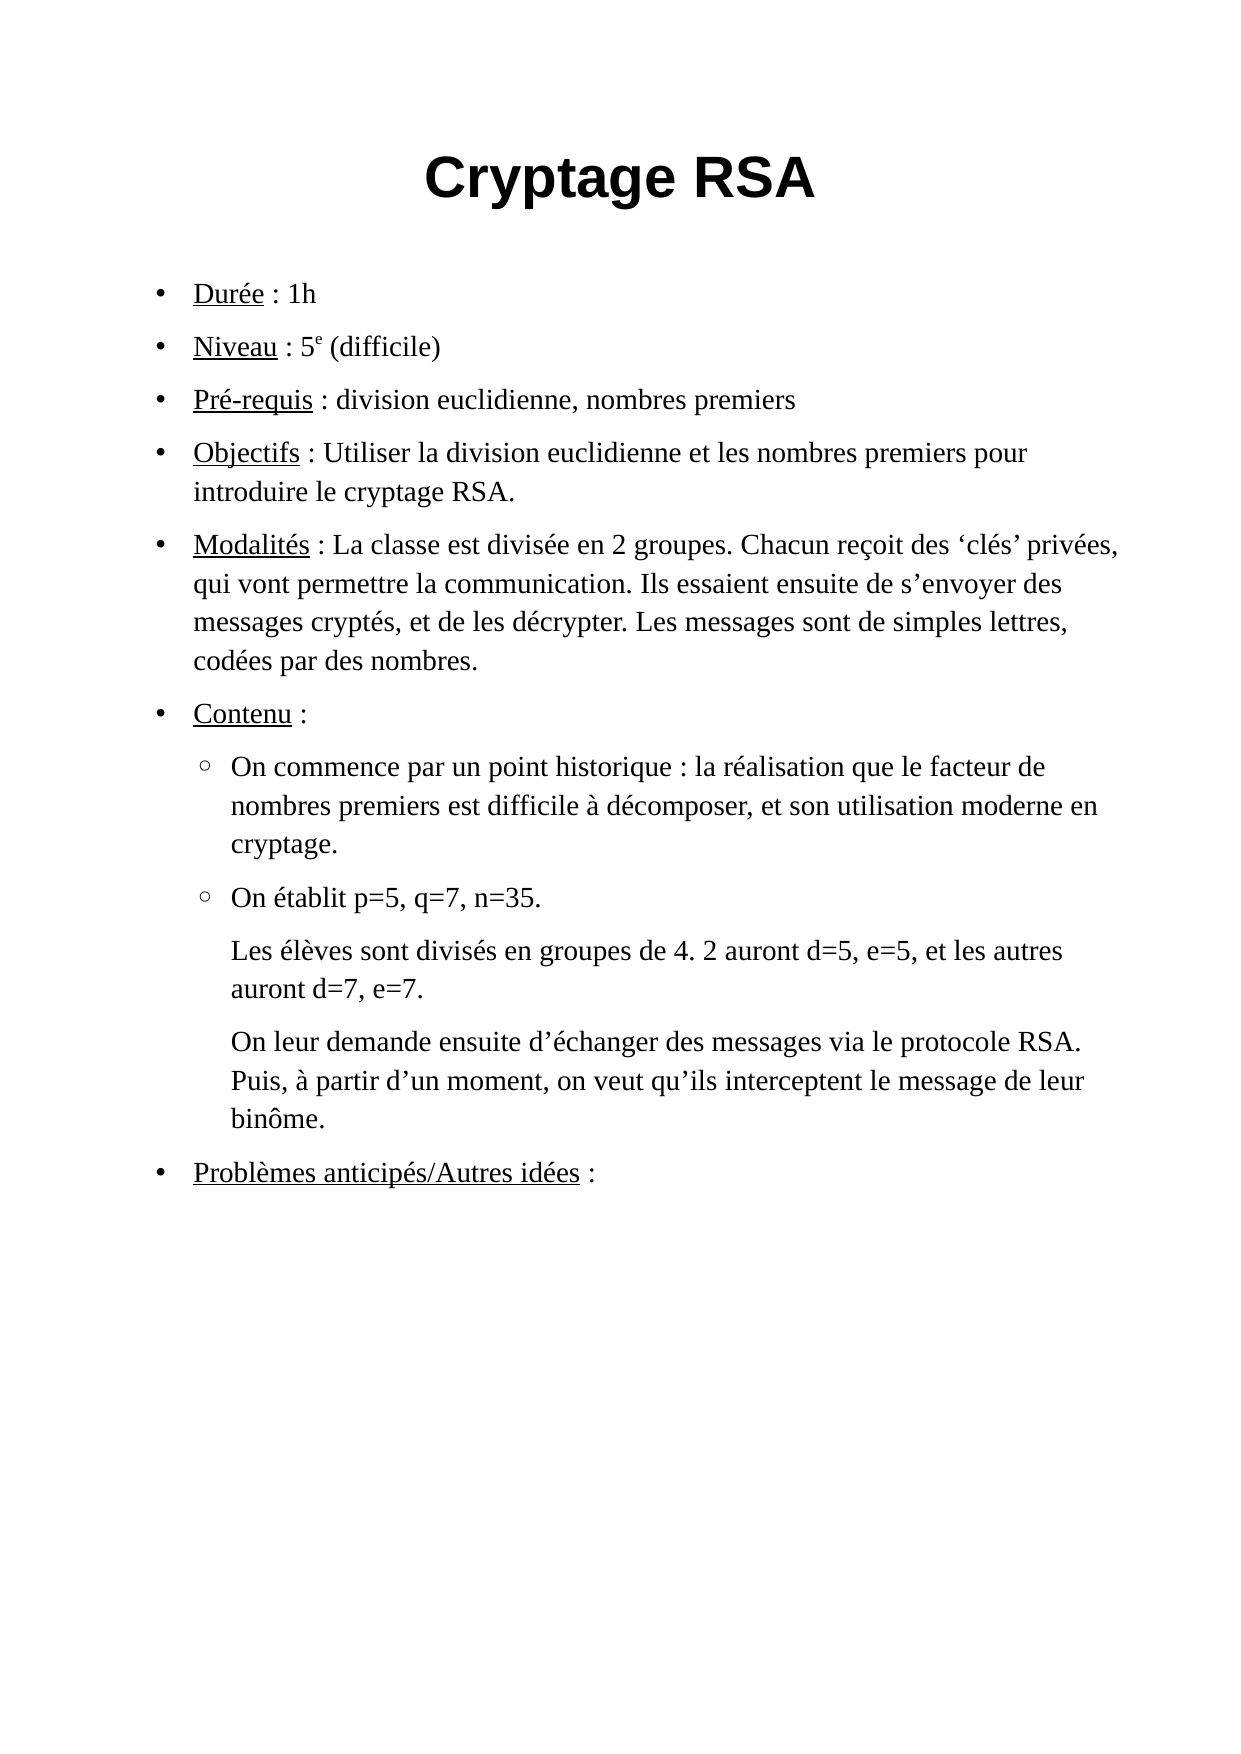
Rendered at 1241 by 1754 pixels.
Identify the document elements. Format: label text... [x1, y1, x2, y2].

list Les élèves sont divisés en groupes de 4. 2 auront d=5, e=5, et les autres auront d=7, e=7. [193, 933, 1122, 1005]
list Objectifs : Utiliser la division euclidienne et les nombres premiers pour introduire le cryptage RSA. [156, 436, 1122, 508]
list Contenu : [156, 696, 1122, 730]
list Modalités : La classe est divisée en 2 groupes. Chacun reçoit des ‘clés’ privées, qui vont permettre la communication. Ils essaient ensuite de s’envoyer des messages cryptés, et de les décrypter. Les messages sont de simples lettres, codées par des nombres. [156, 527, 1122, 677]
list Pré-requis : division euclidienne, nombres premiers [156, 382, 1122, 416]
list On commence par un point historique : la réalisation que le facteur de nombres premiers est difficile à décomposer, et son utilisation moderne en cryptage. [193, 749, 1122, 860]
list On établit p=5, q=7, n=35. [193, 880, 1122, 913]
list On leur demande ensuite d’échanger des messages via le protocole RSA. Puis, à partir d’un moment, on veut qu’ils interceptent le message de leur binôme. [193, 1024, 1122, 1135]
list Niveau : 5e (difficile) [156, 329, 1122, 363]
title Cryptage RSA [118, 143, 1122, 210]
list Problèmes anticipés/Autres idées : [156, 1155, 1122, 1188]
list Durée : 1h [156, 276, 1122, 309]
